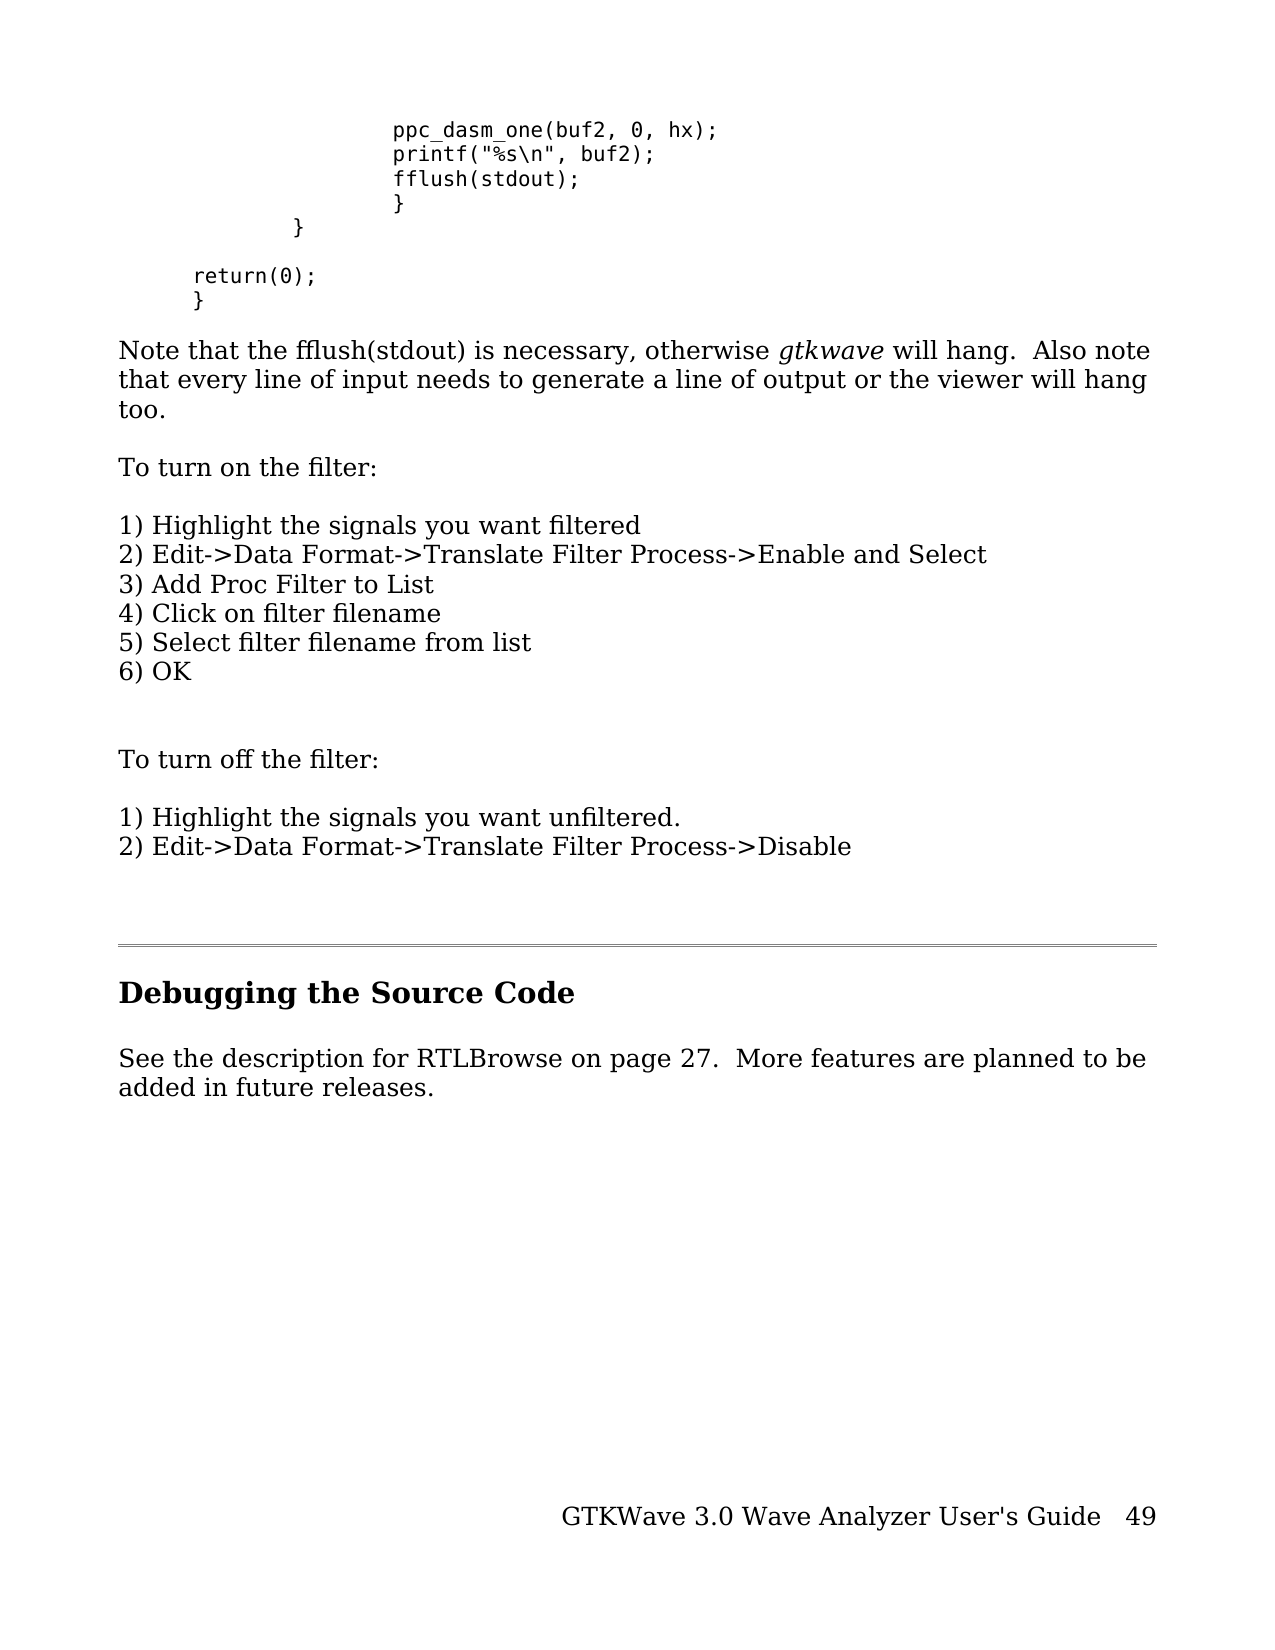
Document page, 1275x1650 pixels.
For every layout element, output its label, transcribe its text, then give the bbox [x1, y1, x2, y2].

text See the description for RTLBrowse on page 27. More features are planned to be added in future releases. [118, 1044, 1157, 1103]
text } [118, 215, 1157, 239]
text ppc_dasm_one(buf2, 0, hx); [118, 118, 1157, 142]
text 3) Add Proc Filter to List [118, 570, 1157, 599]
text To turn off the filter: [118, 745, 1157, 774]
text Note that the fflush(stdout) is necessary, otherwise gtkwave will hang. Also note that every line of input needs to generate a line of output or the viewer will hang too. [118, 337, 1157, 424]
text 1) Highlight the signals you want filtered [118, 512, 1157, 541]
text return(0); [118, 264, 1157, 288]
text 5) Select filter filename from list [118, 628, 1157, 657]
text 2) Edit->Data Format->Translate Filter Process->Enable and Select [118, 541, 1157, 570]
text To turn on the filter: [118, 453, 1157, 482]
text 1) Highlight the signals you want unfiltered. [118, 803, 1157, 832]
text } [118, 288, 1157, 312]
text 4) Click on filter filename [118, 599, 1157, 628]
text } [118, 191, 1157, 215]
text fflush(stdout); [118, 167, 1157, 191]
text 2) Edit->Data Format->Translate Filter Process->Disable [118, 832, 1157, 862]
text Debugging the Source Code [118, 976, 1157, 1010]
text printf("%s\n", buf2); [118, 142, 1157, 167]
text 6) OK [118, 657, 1157, 687]
